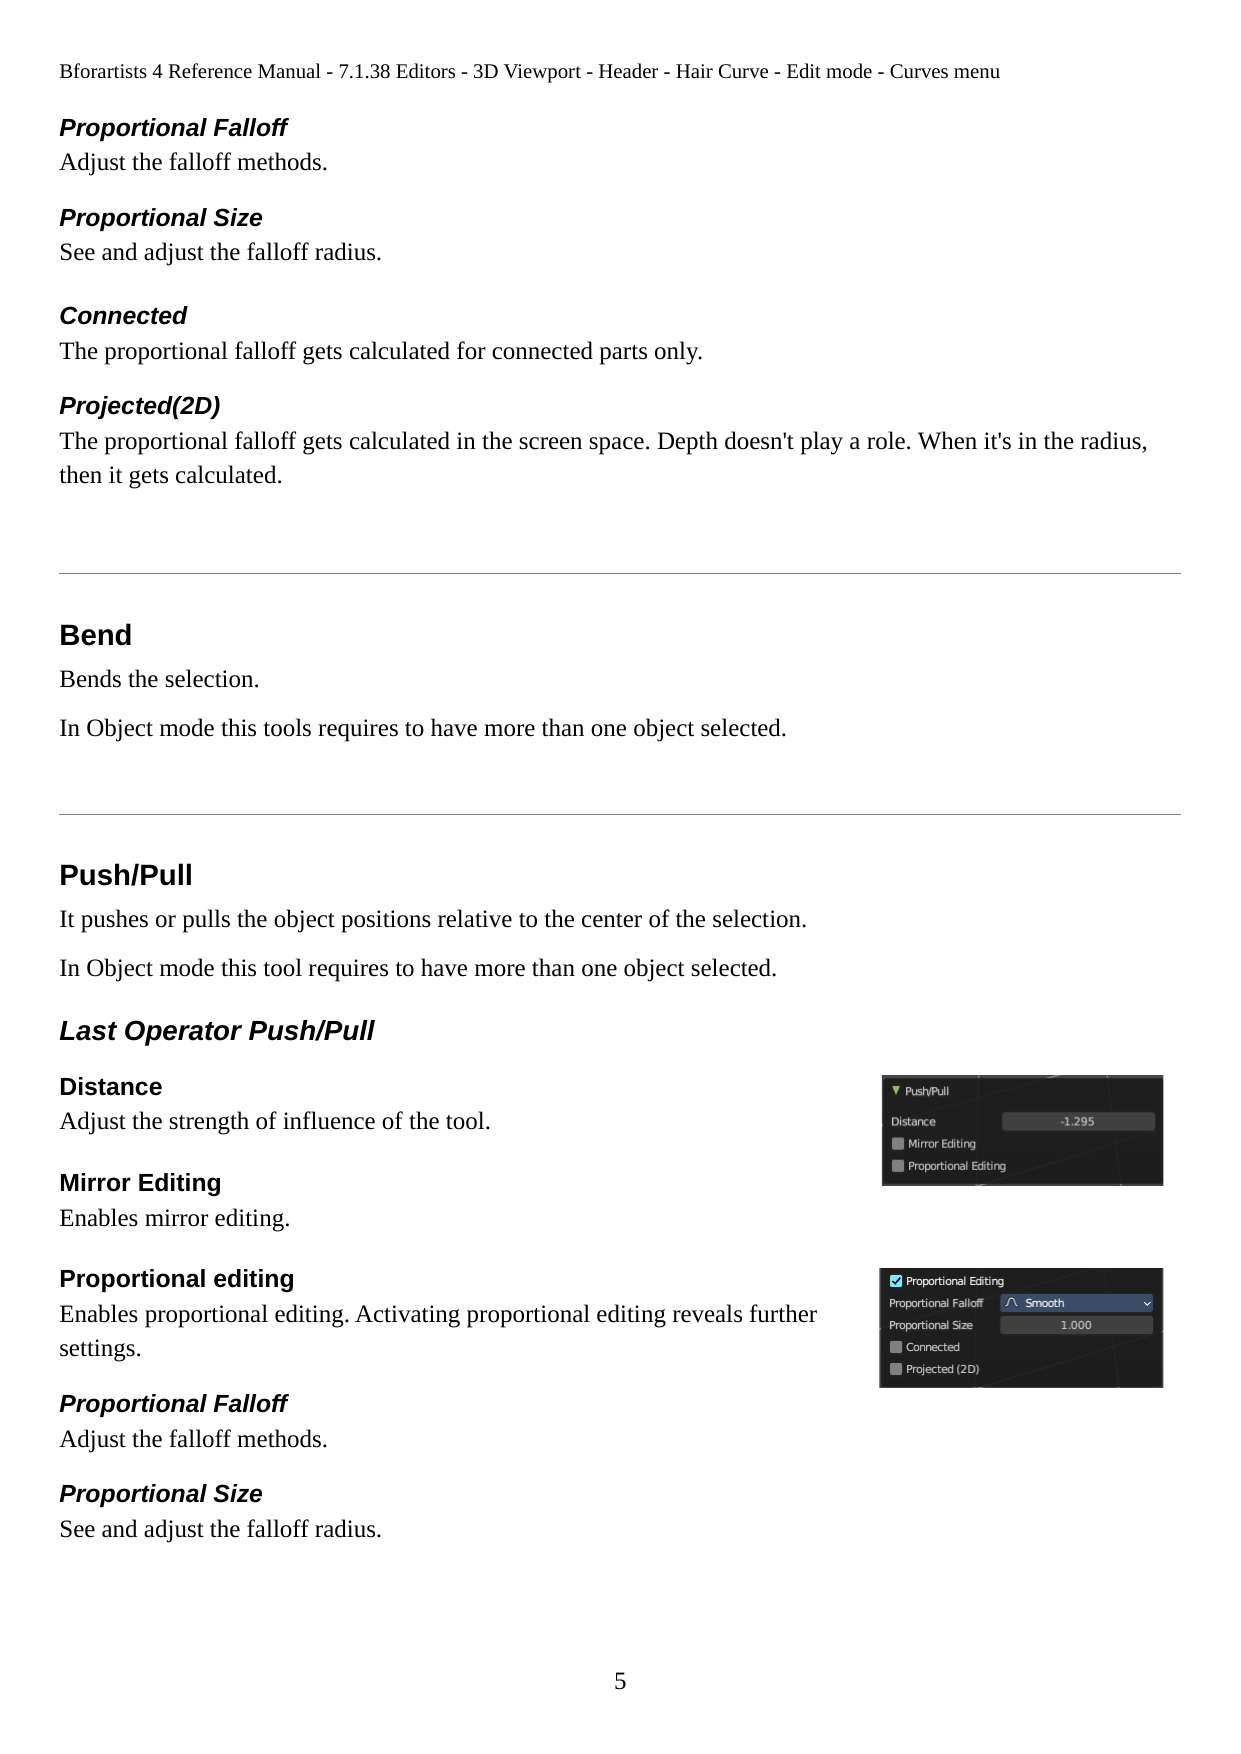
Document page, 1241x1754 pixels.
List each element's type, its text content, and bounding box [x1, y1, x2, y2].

subtitle Proportional Falloff [59, 113, 1181, 141]
picture [879, 1268, 1164, 1388]
text The proportional falloff gets calculated for connected parts only. [59, 336, 1181, 365]
text Adjust the falloff methods. [59, 1424, 1181, 1452]
text Adjust the strength of influence of the tool. [59, 1106, 881, 1135]
text It pushes or pulls the object positions relative to the center of the selection. [59, 904, 1181, 933]
text In Object mode this tools requires to have more than one object selected. [59, 713, 1181, 742]
subtitle Proportional Size [59, 203, 1181, 231]
subtitle Proportional Falloff [59, 1389, 1181, 1417]
text Adjust the falloff methods. [59, 147, 1181, 176]
text See and adjust the falloff radius. [59, 237, 1181, 266]
subtitle Distance [59, 1072, 1181, 1100]
subtitle Last Operator Push/Pull [59, 1015, 1181, 1047]
subtitle Mirror Editing [59, 1168, 1181, 1196]
text The proportional falloff gets calculated in the screen space. Depth doesn't play a role. When it's in the radius, then it gets calculated. [59, 426, 1181, 489]
text Enables mirror editing. [59, 1203, 1181, 1231]
text Bends the selection. [59, 664, 1181, 692]
subtitle Connected [59, 301, 1181, 330]
subtitle Proportional editing [59, 1264, 1181, 1293]
subtitle Push/Pull [59, 858, 1181, 892]
subtitle Projected(2D) [59, 391, 1181, 420]
picture [881, 1075, 1164, 1186]
text See and adjust the falloff radius. [59, 1514, 1181, 1542]
subtitle Proportional Size [59, 1479, 1181, 1507]
subtitle Bend [59, 617, 1181, 651]
text In Object mode this tool requires to have more than one object selected. [59, 953, 1181, 982]
text Enables proportional editing. Activating proportional editing reveals further settings. [59, 1299, 879, 1362]
